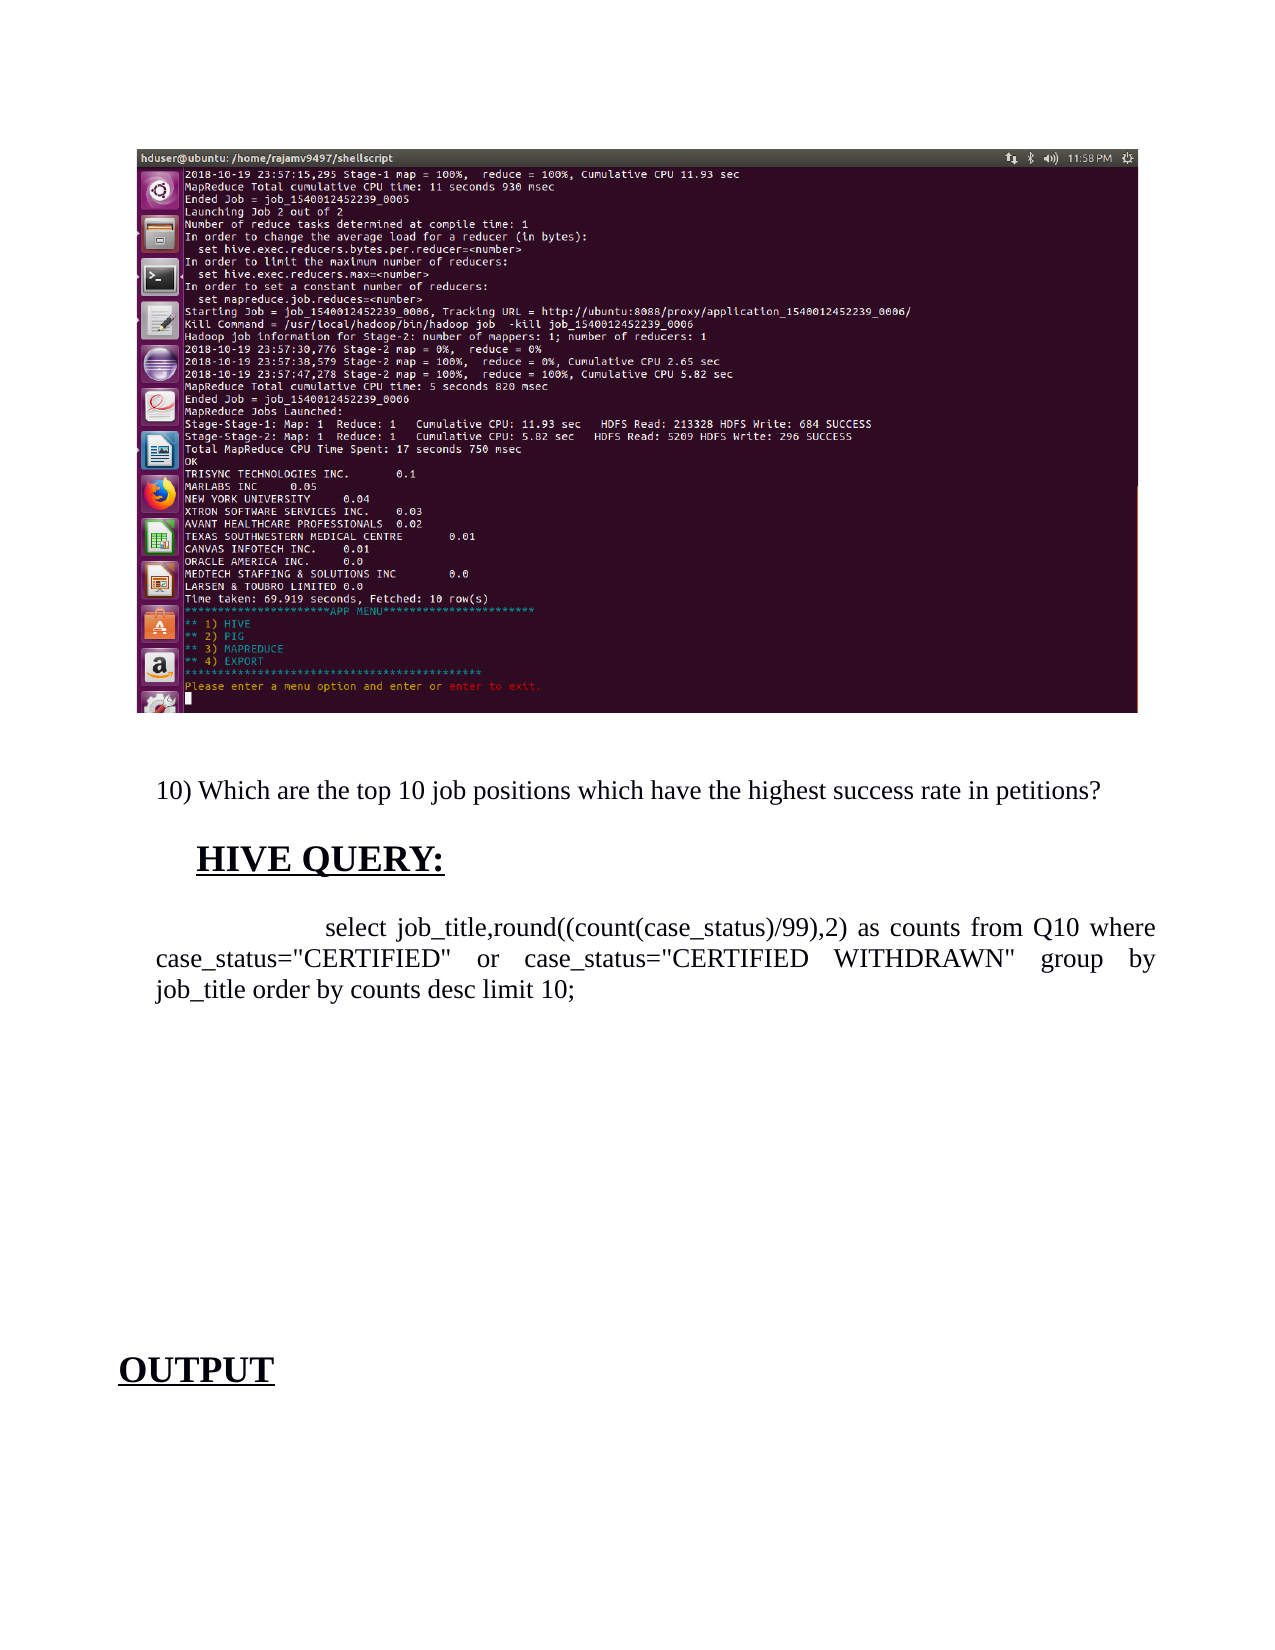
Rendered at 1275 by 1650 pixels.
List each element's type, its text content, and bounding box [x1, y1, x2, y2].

text 10) Which are the top 10 job positions which have the highest success rate in petitions? [156, 774, 1157, 806]
picture [136, 149, 1139, 713]
text select job_title,round((count(case_status)/99),2) as counts from Q10 where case_status="CERTIFIED" or case_status="CERTIFIED WITHDRAWN" group by job_title order by counts desc limit 10; [156, 911, 1157, 1004]
text OUTPUT [118, 1347, 1157, 1390]
text HIVE QUERY: [156, 837, 1157, 880]
